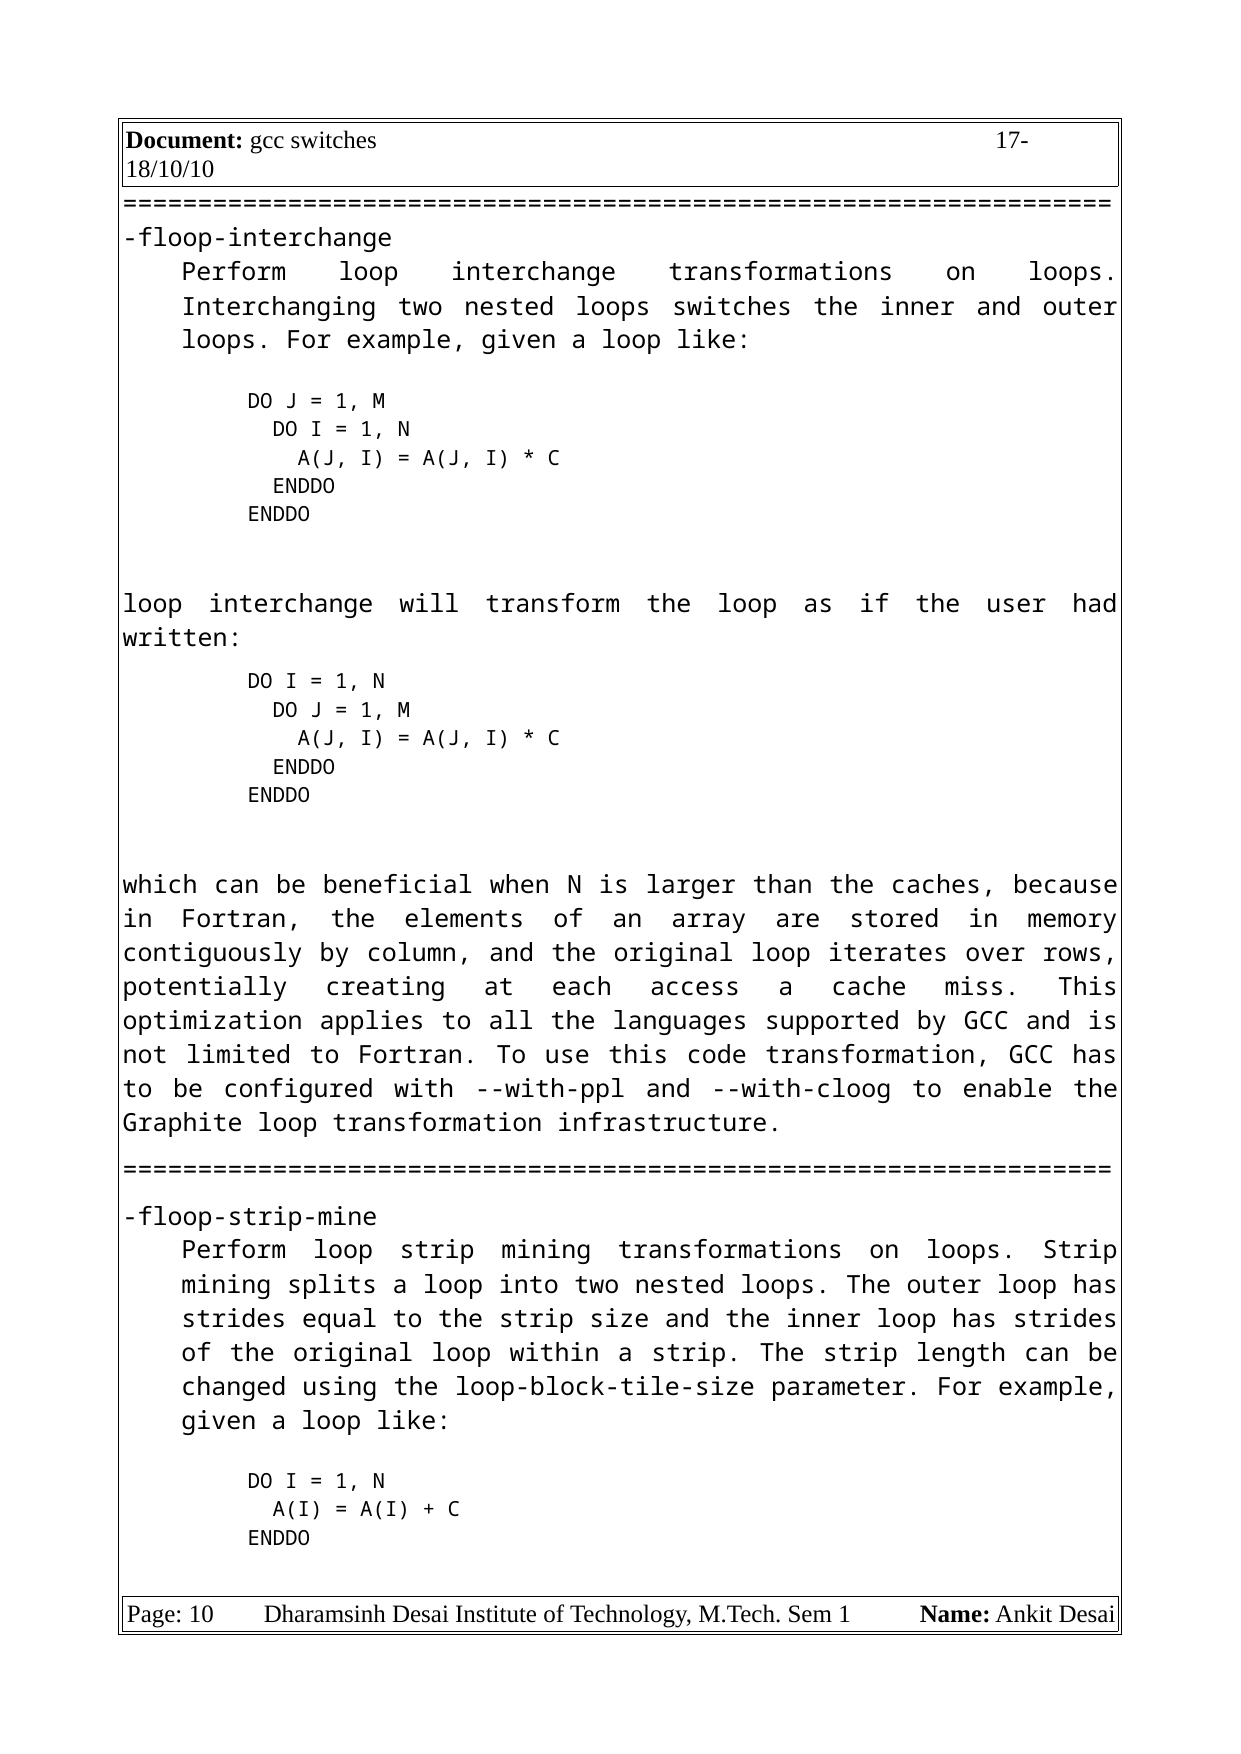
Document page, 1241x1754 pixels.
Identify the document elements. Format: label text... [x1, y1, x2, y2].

list Perform loop interchange transformations on loops. Interchanging two nested loops switches the inner and outer loops. For example, given a loop like: [181, 254, 1118, 356]
text DO J = 1, M [122, 386, 1118, 414]
text A(I) = A(I) + C [122, 1494, 1118, 1523]
text ENDDO [122, 499, 1118, 528]
text DO I = 1, N [122, 1466, 1118, 1494]
text A(J, I) = A(J, I) * C [122, 723, 1118, 752]
text DO J = 1, M [122, 695, 1118, 723]
list Perform loop strip mining transformations on loops. Strip mining splits a loop into two nested loops. The outer loop has strides equal to the strip size and the inner loop has strides of the original loop within a strip. The strip length can be changed using the loop-block-tile-size parameter. For example, given a loop like: [181, 1232, 1118, 1437]
subtitle -floop-interchange [122, 220, 1118, 254]
text ENDDO [122, 780, 1118, 809]
text ENDDO [122, 752, 1118, 780]
text DO I = 1, N [122, 414, 1118, 443]
text loop interchange will transform the loop as if the user had written: [122, 586, 1118, 654]
text ================================================================== [122, 1152, 1118, 1186]
text A(J, I) = A(J, I) * C [122, 443, 1118, 471]
list ================================================================== [122, 187, 1118, 220]
text which can be beneficial when N is larger than the caches, because in Fortran, the elements of an array are stored in memory contiguously by column, and the original loop iterates over rows, potentially creating at each access a cache miss. This optimization applies to all the languages supported by GCC and is not limited to Fortran. To use this code transformation, GCC has to be configured with --with-ppl and --with-cloog to enable the Graphite loop transformation infrastructure. [122, 867, 1118, 1139]
text DO I = 1, N [122, 666, 1118, 695]
subtitle -floop-strip-mine [122, 1198, 1118, 1232]
text ENDDO [122, 1523, 1118, 1551]
text ENDDO [122, 471, 1118, 499]
